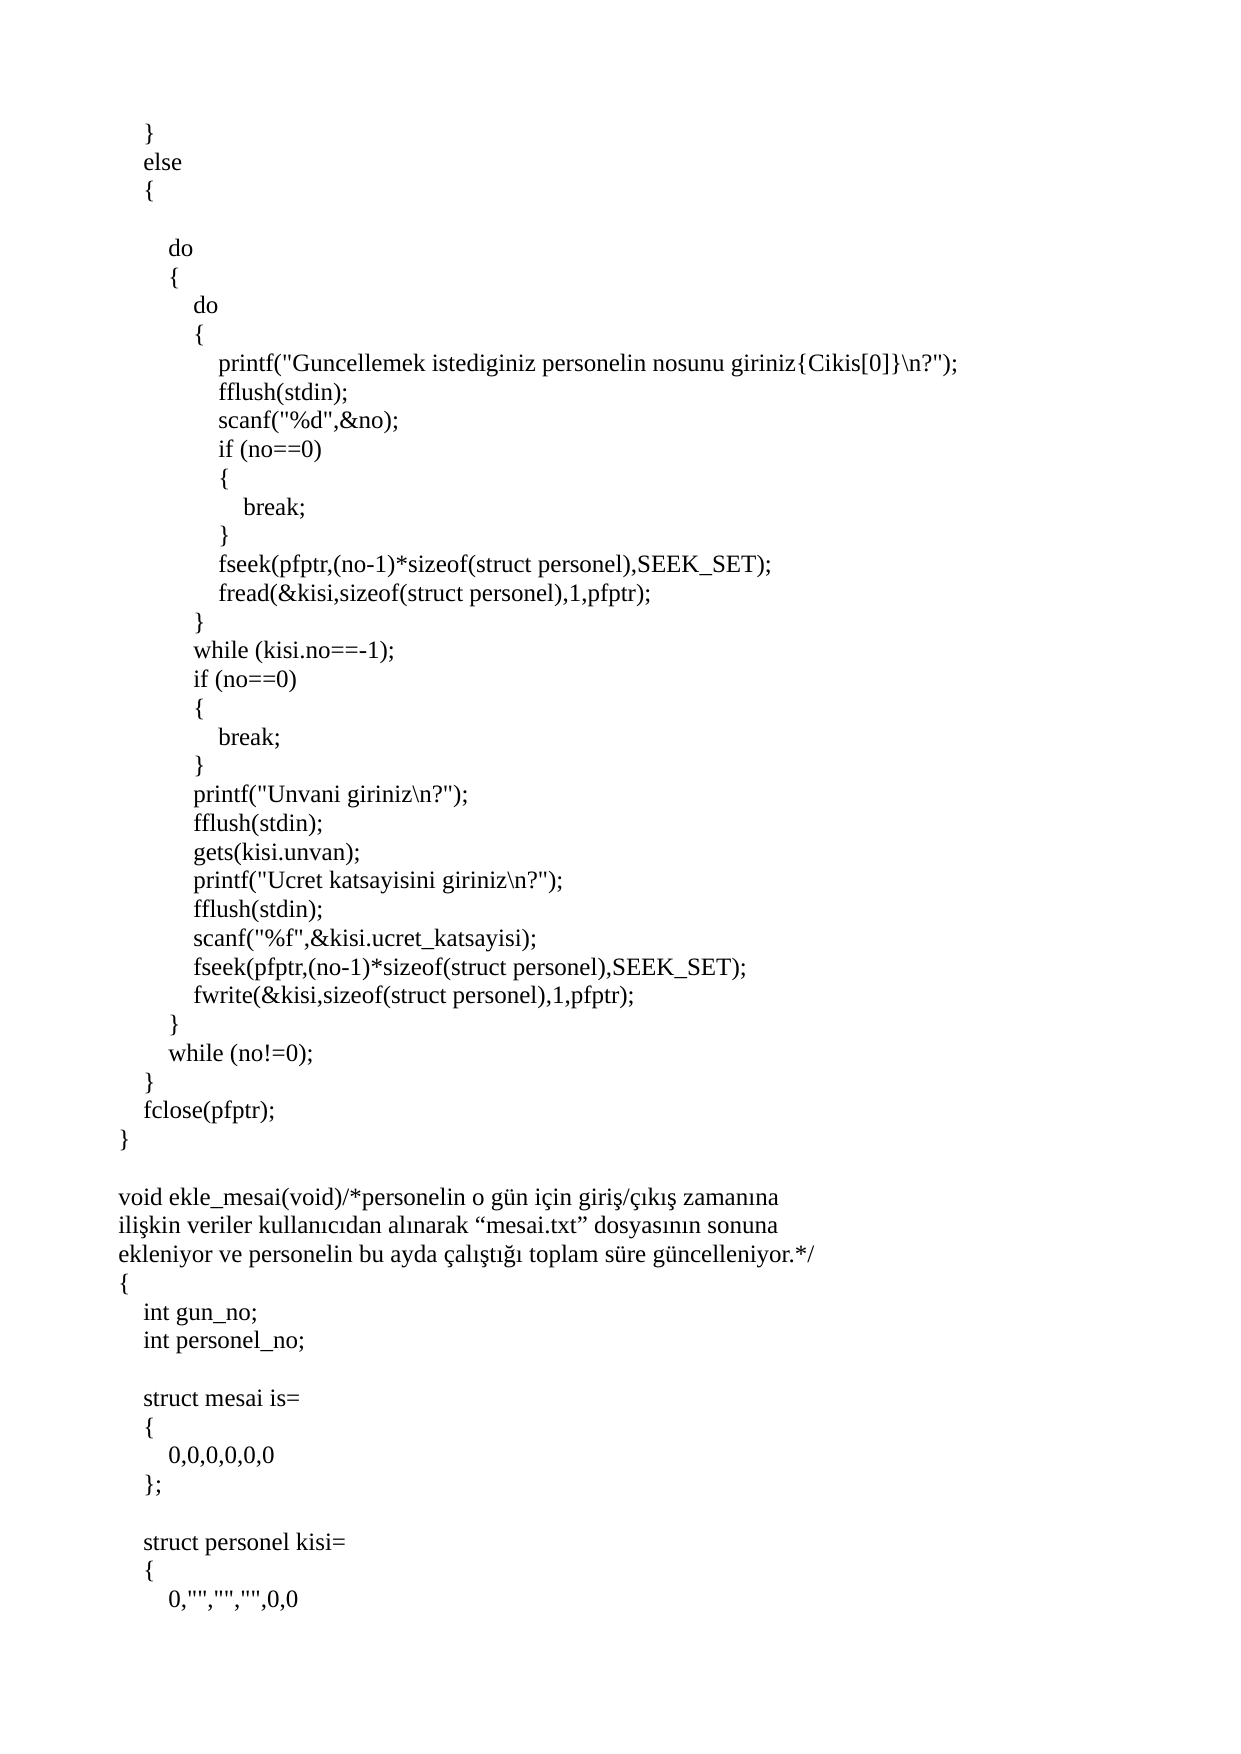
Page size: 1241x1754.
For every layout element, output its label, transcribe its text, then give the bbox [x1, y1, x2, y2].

text ekleniyor ve personelin bu ayda çalıştığı toplam süre güncelleniyor.*/ [118, 1239, 1122, 1268]
text { [118, 463, 1122, 492]
text { [118, 1412, 1122, 1441]
text 0,0,0,0,0,0 [118, 1441, 1122, 1469]
text } [118, 751, 1122, 779]
text printf("Unvani giriniz\n?"); [118, 779, 1122, 808]
text if (no==0) [118, 434, 1122, 463]
text fseek(pfptr,(no-1)*sizeof(struct personel),SEEK_SET); [118, 549, 1122, 578]
text ilişkin veriler kullanıcıdan alınarak “mesai.txt” dosyasının sonuna [118, 1211, 1122, 1239]
text } [118, 118, 1122, 147]
text else [118, 147, 1122, 176]
text scanf("%f",&kisi.ucret_katsayisi); [118, 923, 1122, 952]
text printf("Ucret katsayisini giriniz\n?"); [118, 866, 1122, 894]
text { [118, 1268, 1122, 1297]
text } [118, 1067, 1122, 1096]
text void ekle_mesai(void)/*personelin o gün için giriş/çıkış zamanına [118, 1182, 1122, 1211]
text do [118, 291, 1122, 319]
text break; [118, 722, 1122, 751]
text } [118, 521, 1122, 549]
text int personel_no; [118, 1326, 1122, 1354]
text fflush(stdin); [118, 377, 1122, 406]
text do [118, 233, 1122, 262]
text break; [118, 492, 1122, 521]
text struct mesai is= [118, 1383, 1122, 1412]
text { [118, 262, 1122, 291]
text if (no==0) [118, 664, 1122, 693]
text int gun_no; [118, 1297, 1122, 1326]
text 0,"","","",0,0 [118, 1584, 1122, 1613]
text fflush(stdin); [118, 894, 1122, 923]
text struct personel kisi= [118, 1527, 1122, 1556]
text { [118, 693, 1122, 722]
text } [118, 607, 1122, 636]
text gets(kisi.unvan); [118, 837, 1122, 866]
text { [118, 176, 1122, 204]
text fwrite(&kisi,sizeof(struct personel),1,pfptr); [118, 981, 1122, 1009]
text fflush(stdin); [118, 808, 1122, 837]
text fclose(pfptr); [118, 1096, 1122, 1124]
text fread(&kisi,sizeof(struct personel),1,pfptr); [118, 578, 1122, 607]
text scanf("%d",&no); [118, 406, 1122, 434]
text printf("Guncellemek istediginiz personelin nosunu giriniz{Cikis[0]}\n?"); [118, 348, 1122, 377]
text fseek(pfptr,(no-1)*sizeof(struct personel),SEEK_SET); [118, 952, 1122, 981]
text while (no!=0); [118, 1038, 1122, 1067]
text { [118, 319, 1122, 348]
text while (kisi.no==-1); [118, 636, 1122, 664]
text }; [118, 1469, 1122, 1498]
text } [118, 1009, 1122, 1038]
text } [118, 1124, 1122, 1153]
text { [118, 1556, 1122, 1584]
